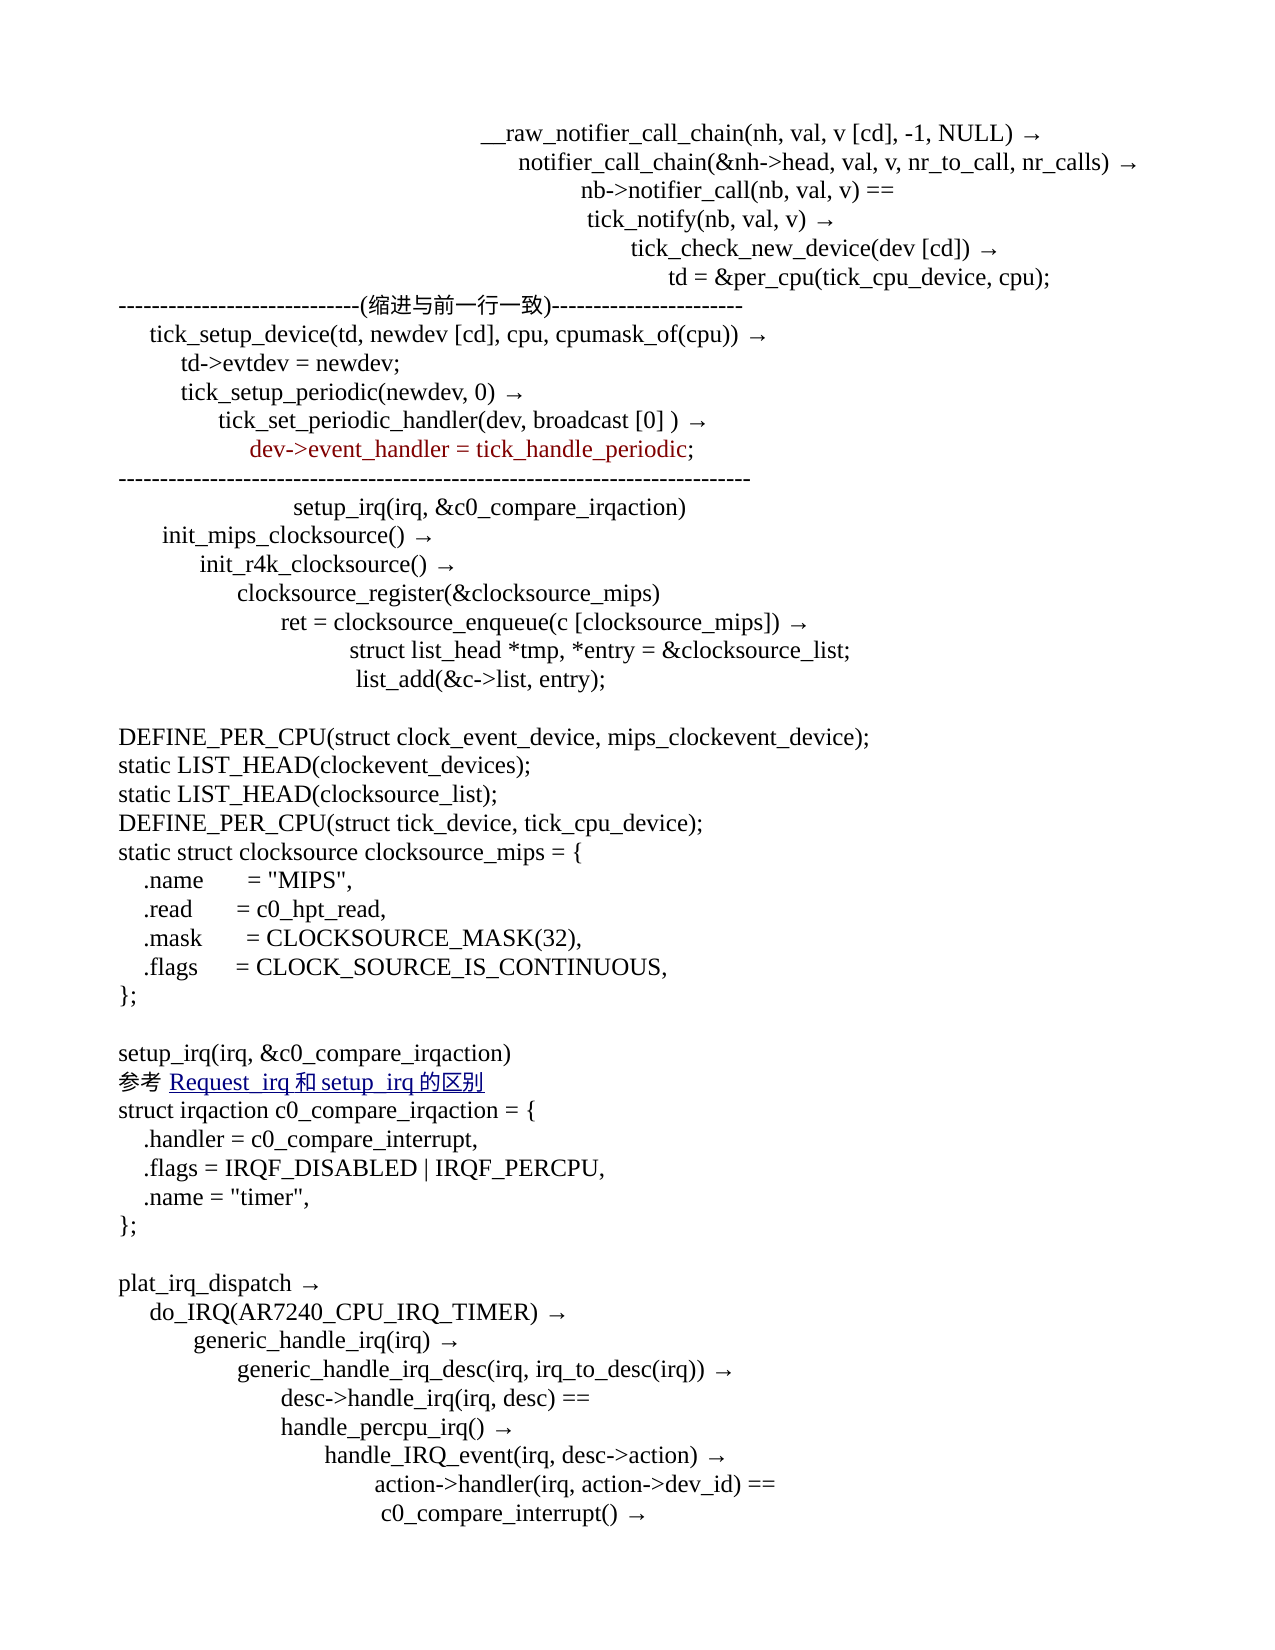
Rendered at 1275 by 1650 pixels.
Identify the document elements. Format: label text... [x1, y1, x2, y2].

text handle_percpu_irq() → [118, 1412, 1157, 1441]
text tick_set_periodic_handler(dev, broadcast [0] ) → [118, 406, 1157, 434]
text static LIST_HEAD(clockevent_devices); [118, 751, 1157, 779]
text notifier_call_chain(&nh->head, val, v, nr_to_call, nr_calls) → [118, 147, 1157, 176]
text generic_handle_irq(irq) → [118, 1326, 1157, 1354]
text desc->handle_irq(irq, desc) == [118, 1383, 1157, 1412]
text nb->notifier_call(nb, val, v) == [118, 176, 1157, 204]
text do_IRQ(AR7240_CPU_IRQ_TIMER) → [118, 1297, 1157, 1326]
text tick_setup_periodic(newdev, 0) → [118, 377, 1157, 406]
text init_mips_clocksource() → [118, 521, 1157, 549]
text handle_IRQ_event(irq, desc->action) → [118, 1441, 1157, 1469]
text plat_irq_dispatch → [118, 1268, 1157, 1297]
text .mask = CLOCKSOURCE_MASK(32), [118, 923, 1157, 952]
text static struct clocksource clocksource_mips = { [118, 837, 1157, 866]
text .handler = c0_compare_interrupt, [118, 1124, 1157, 1153]
text tick_check_new_device(dev [cd]) → [118, 233, 1157, 262]
text struct list_head *tmp, *entry = &clocksource_list; [118, 636, 1157, 664]
text tick_notify(nb, val, v) → [118, 204, 1157, 233]
text .flags = IRQF_DISABLED | IRQF_PERCPU, [118, 1153, 1157, 1182]
text __raw_notifier_call_chain(nh, val, v [cd], -1, NULL) → [118, 118, 1157, 147]
text ---------------------------------------------------------------------------- [118, 463, 1157, 492]
text }; [118, 981, 1157, 1009]
text setup_irq(irq, &c0_compare_irqaction) [118, 492, 1157, 521]
text .name = "timer", [118, 1182, 1157, 1211]
text setup_irq(irq, &c0_compare_irqaction) [118, 1038, 1157, 1067]
text list_add(&c->list, entry); [118, 664, 1157, 693]
text init_r4k_clocksource() → [118, 549, 1157, 578]
text dev->event_handler = tick_handle_periodic; [118, 434, 1157, 463]
text struct irqaction c0_compare_irqaction = { [118, 1096, 1157, 1124]
text }; [118, 1211, 1157, 1239]
text DEFINE_PER_CPU(struct clock_event_device, mips_clockevent_device); [118, 722, 1157, 751]
text DEFINE_PER_CPU(struct tick_device, tick_cpu_device); [118, 808, 1157, 837]
text td = &per_cpu(tick_cpu_device, cpu); [118, 262, 1157, 291]
text ret = clocksource_enqueue(c [clocksource_mips]) → [118, 607, 1157, 636]
text c0_compare_interrupt() → [118, 1498, 1157, 1527]
text 参考 Request_irq和setup_irq的区别 [118, 1067, 1157, 1096]
text -----------------------------(缩进与前一行一致)----------------------- [118, 291, 1157, 319]
text td->evtdev = newdev; [118, 348, 1157, 377]
text .flags = CLOCK_SOURCE_IS_CONTINUOUS, [118, 952, 1157, 981]
text .read = c0_hpt_read, [118, 894, 1157, 923]
text clocksource_register(&clocksource_mips) [118, 578, 1157, 607]
text tick_setup_device(td, newdev [cd], cpu, cpumask_of(cpu)) → [118, 319, 1157, 348]
text .name = "MIPS", [118, 866, 1157, 894]
text generic_handle_irq_desc(irq, irq_to_desc(irq)) → [118, 1354, 1157, 1383]
text static LIST_HEAD(clocksource_list); [118, 779, 1157, 808]
text action->handler(irq, action->dev_id) == [118, 1469, 1157, 1498]
